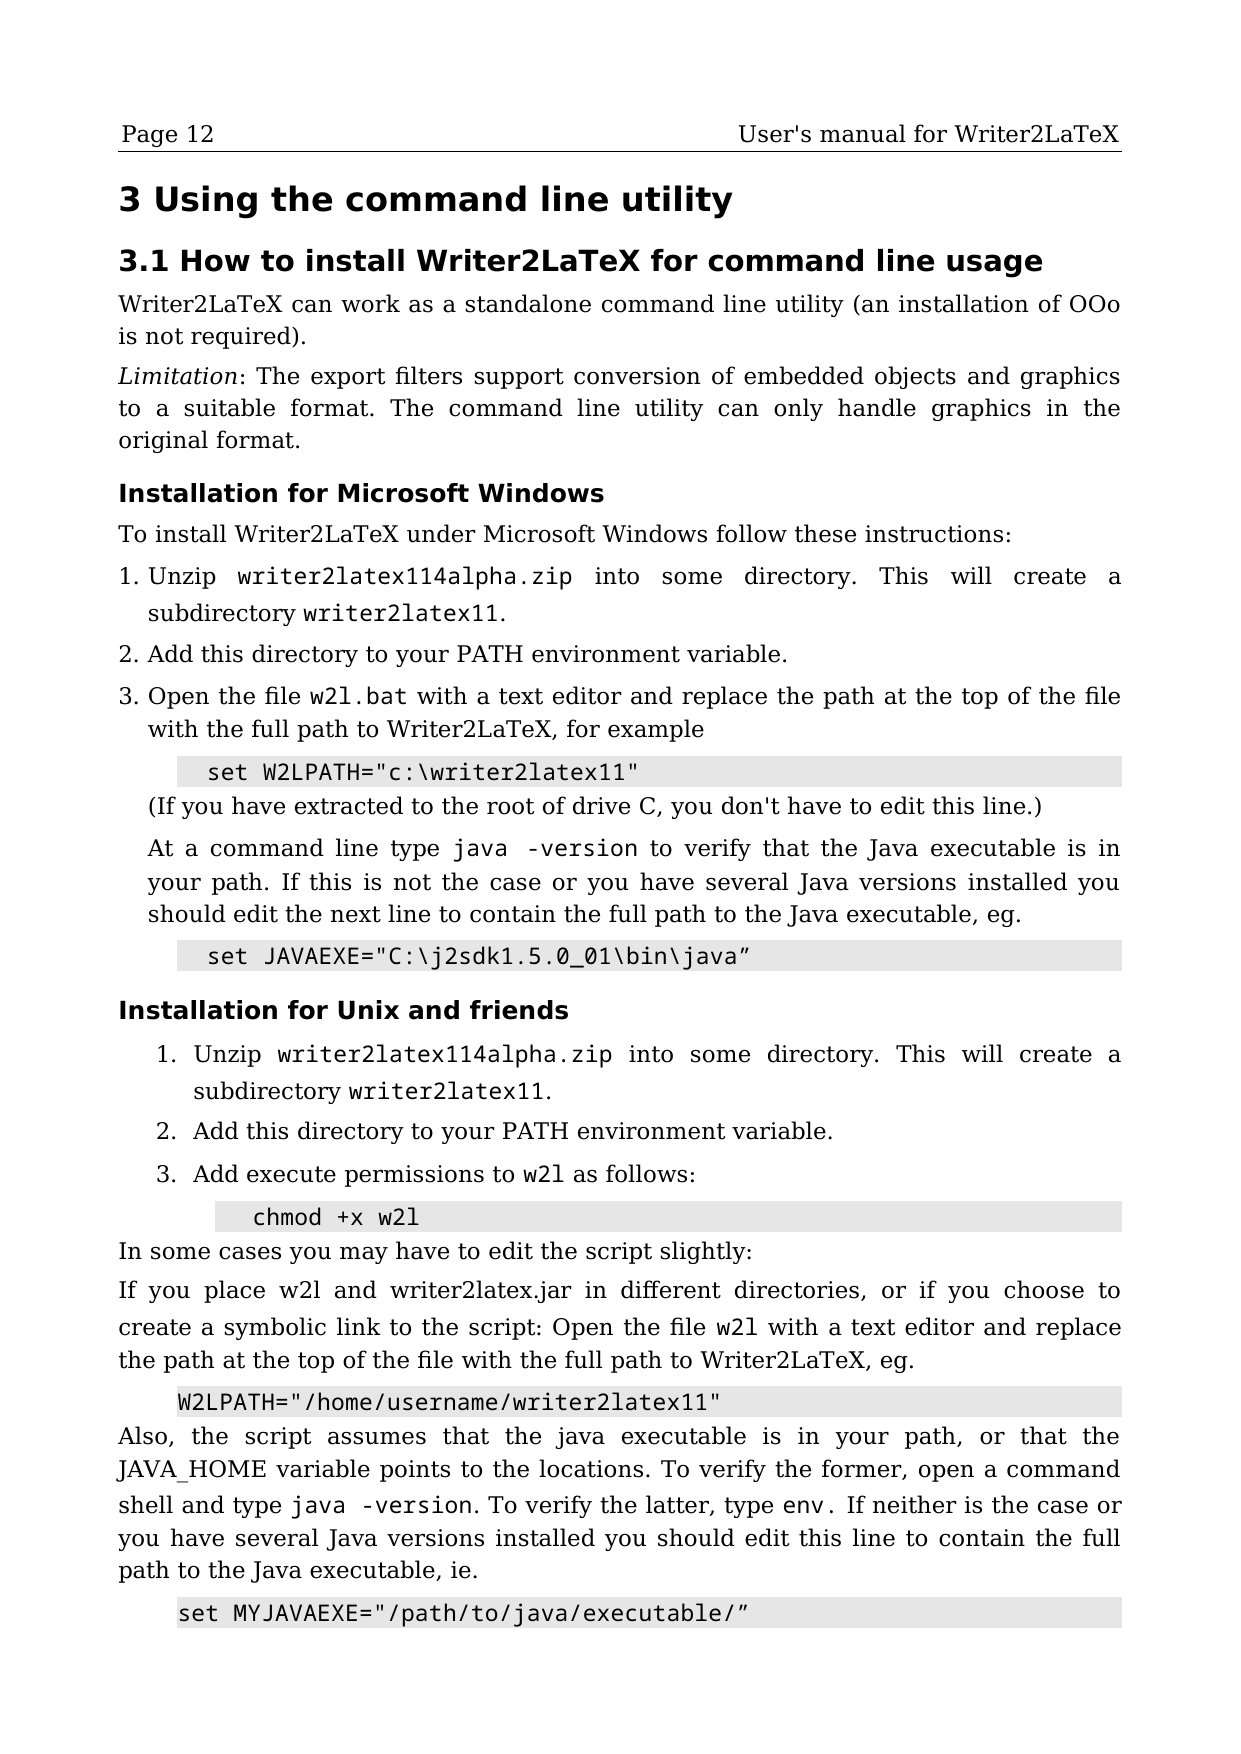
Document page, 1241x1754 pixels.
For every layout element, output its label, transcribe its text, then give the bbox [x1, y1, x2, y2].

list chmod +x w2l [215, 1201, 1122, 1232]
list Add execute permissions to w2l as follows: [156, 1158, 1122, 1189]
text Writer2LaTeX can work as a standalone command line utility (an installation of OOo is not required). [118, 291, 1122, 350]
list Unzip writer2latex114alpha.zip into some directory. This will create a subdirectory writer2latex11. [118, 560, 1122, 628]
list At a command line type java -version to verify that the Java executable is in your path. If this is not the case or you have several Java versions installed you should edit the next line to contain the full path to the Java executable, eg. [118, 832, 1122, 928]
text set MYJAVAEXE="/path/to/java/executable/” [177, 1597, 1122, 1628]
list Open the file w2l.bat with a text editor and replace the path at the top of the file with the full path to Writer2LaTeX, for example [118, 680, 1122, 743]
list Add this directory to your PATH environment variable. [156, 1118, 1122, 1145]
text If you place w2l and writer2latex.jar in different directories, or if you choose to create a symbolic link to the script: Open the file w2l with a text editor and replace the path at the top of the file with the full path to Writer2LaTeX, eg. [118, 1277, 1122, 1374]
list Unzip writer2latex114alpha.zip into some directory. This will create a subdirectory writer2latex11. [156, 1038, 1122, 1106]
list (If you have extracted to the root of drive C, you don't have to edit this line.) [118, 793, 1122, 820]
list set W2LPATH="c:\writer2latex11" [177, 756, 1122, 787]
list Add this directory to your PATH environment variable. [118, 641, 1122, 668]
subtitle How to install Writer2LaTeX for command line usage [118, 244, 1122, 278]
text Also, the script assumes that the java executable is in your path, or that the JAVA_HOME variable points to the locations. To verify the former, open a command shell and type java -version. To verify the latter, type env. If neither is the case or you have several Java versions installed you should edit this line to contain the full path to the Java executable, ie. [118, 1423, 1122, 1584]
text To install Writer2LaTeX under Microsoft Windows follow these instructions: [118, 521, 1122, 548]
text Limitation: The export filters support conversion of embedded objects and graphics to a suitable format. The command line utility can only handle graphics in the original format. [118, 363, 1122, 454]
subtitle Using the command line utility [118, 181, 1122, 219]
text In some cases you may have to edit the script slightly: [118, 1238, 1122, 1265]
text W2LPATH="/home/username/writer2latex11" [177, 1386, 1122, 1417]
subtitle Installation for Microsoft Windows [118, 479, 1122, 508]
subtitle Installation for Unix and friends [118, 996, 1122, 1025]
list set JAVAEXE="C:\j2sdk1.5.0_01\bin\java” [177, 940, 1122, 971]
